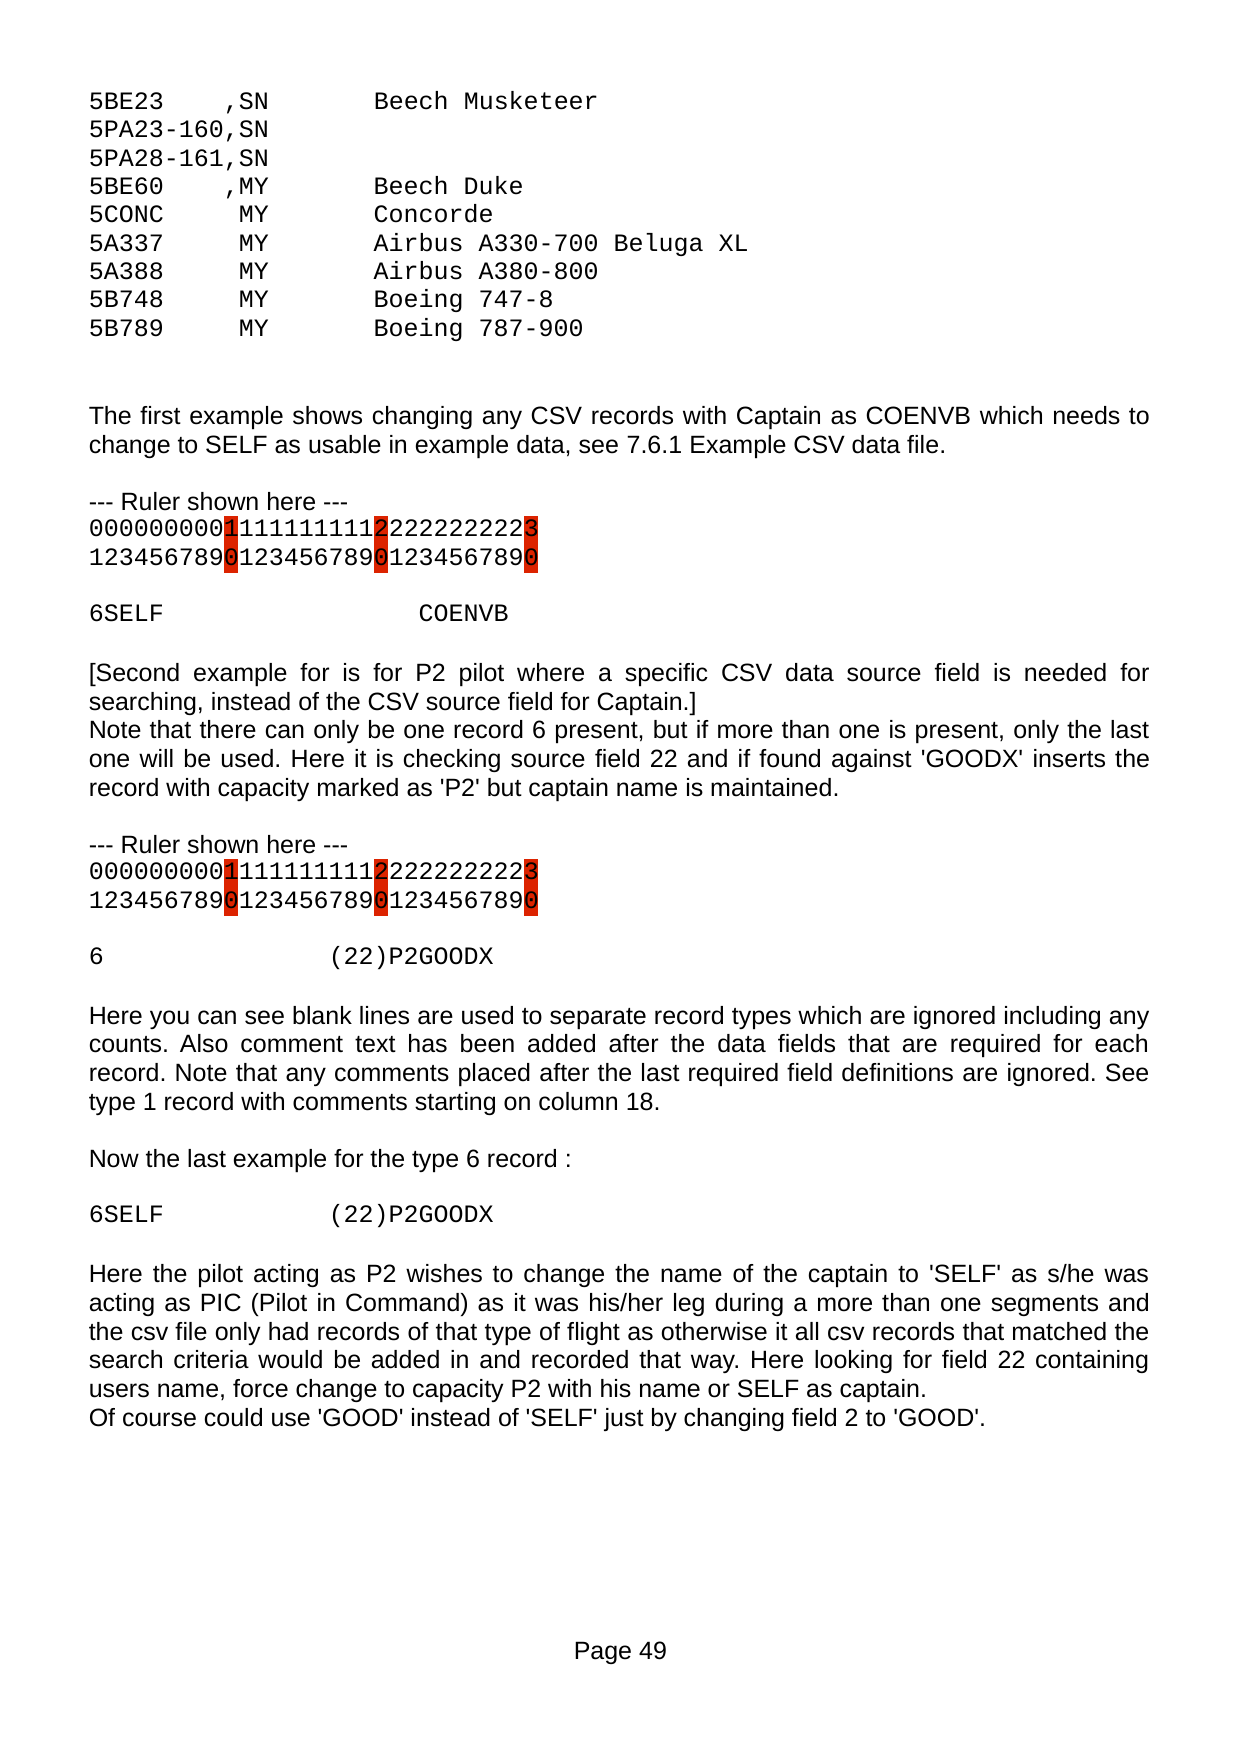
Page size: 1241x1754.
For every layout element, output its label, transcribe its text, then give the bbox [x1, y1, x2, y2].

text Now the last example for the type 6 record : [88, 1144, 1152, 1173]
text The first example shows changing any CSV records with Captain as COENVB which needs to change to SELF as usable in example data, see 7.6.1 Example CSV data file. [88, 401, 1152, 458]
text 5B789 MY Boeing 787-900 [88, 315, 1152, 343]
text --- Ruler shown here --- [88, 830, 1152, 859]
text --- Ruler shown here --- [88, 487, 1152, 516]
text 5A337 MY Airbus A330-700 Beluga XL [88, 230, 1152, 258]
text 5BE23 ,SN Beech Musketeer [88, 88, 1152, 117]
text 5A388 MY Airbus A380-800 [88, 258, 1152, 287]
text 000000000111111111122222222223 [88, 516, 1152, 544]
text 5PA23-160,SN [88, 117, 1152, 145]
text 6 (22)P2GOODX [88, 944, 1152, 972]
text Of course could use 'GOOD' instead of 'SELF' just by changing field 2 to 'GOOD'. [88, 1403, 1152, 1431]
text 6SELF COENVB [88, 601, 1152, 629]
text Note that there can only be one record 6 present, but if more than one is present, only the last one will be used. Here it is checking source field 22 and if found against 'GOODX' inserts the record with capacity marked as 'P2' but captain name is maintained. [88, 715, 1152, 801]
text 5PA28-161,SN [88, 145, 1152, 173]
text Here you can see blank lines are used to separate record types which are ignored including any counts. Also comment text has been added after the data fields that are required for each record. Note that any comments placed after the last required field definitions are ignored. See type 1 record with comments starting on column 18. [88, 1001, 1152, 1116]
text 123456789012345678901234567890 [88, 887, 1152, 916]
text 5B748 MY Boeing 747-8 [88, 287, 1152, 315]
text 5BE60 ,MY Beech Duke [88, 173, 1152, 202]
text 123456789012345678901234567890 [88, 544, 1152, 573]
text 5CONC MY Concorde [88, 202, 1152, 230]
text Here the pilot acting as P2 wishes to change the name of the captain to 'SELF' as s/he was acting as PIC (Pilot in Command) as it was his/her leg during a more than one segments and the csv file only had records of that type of flight as otherwise it all csv records that matched the search criteria would be added in and recorded that way. Here looking for field 22 containing users name, force change to capacity P2 with his name or SELF as captain. [88, 1259, 1152, 1403]
text 6SELF (22)P2GOODX [88, 1202, 1152, 1230]
text 000000000111111111122222222223 [88, 859, 1152, 887]
text [Second example for is for P2 pilot where a specific CSV data source field is needed for searching, instead of the CSV source field for Captain.] [88, 658, 1152, 715]
